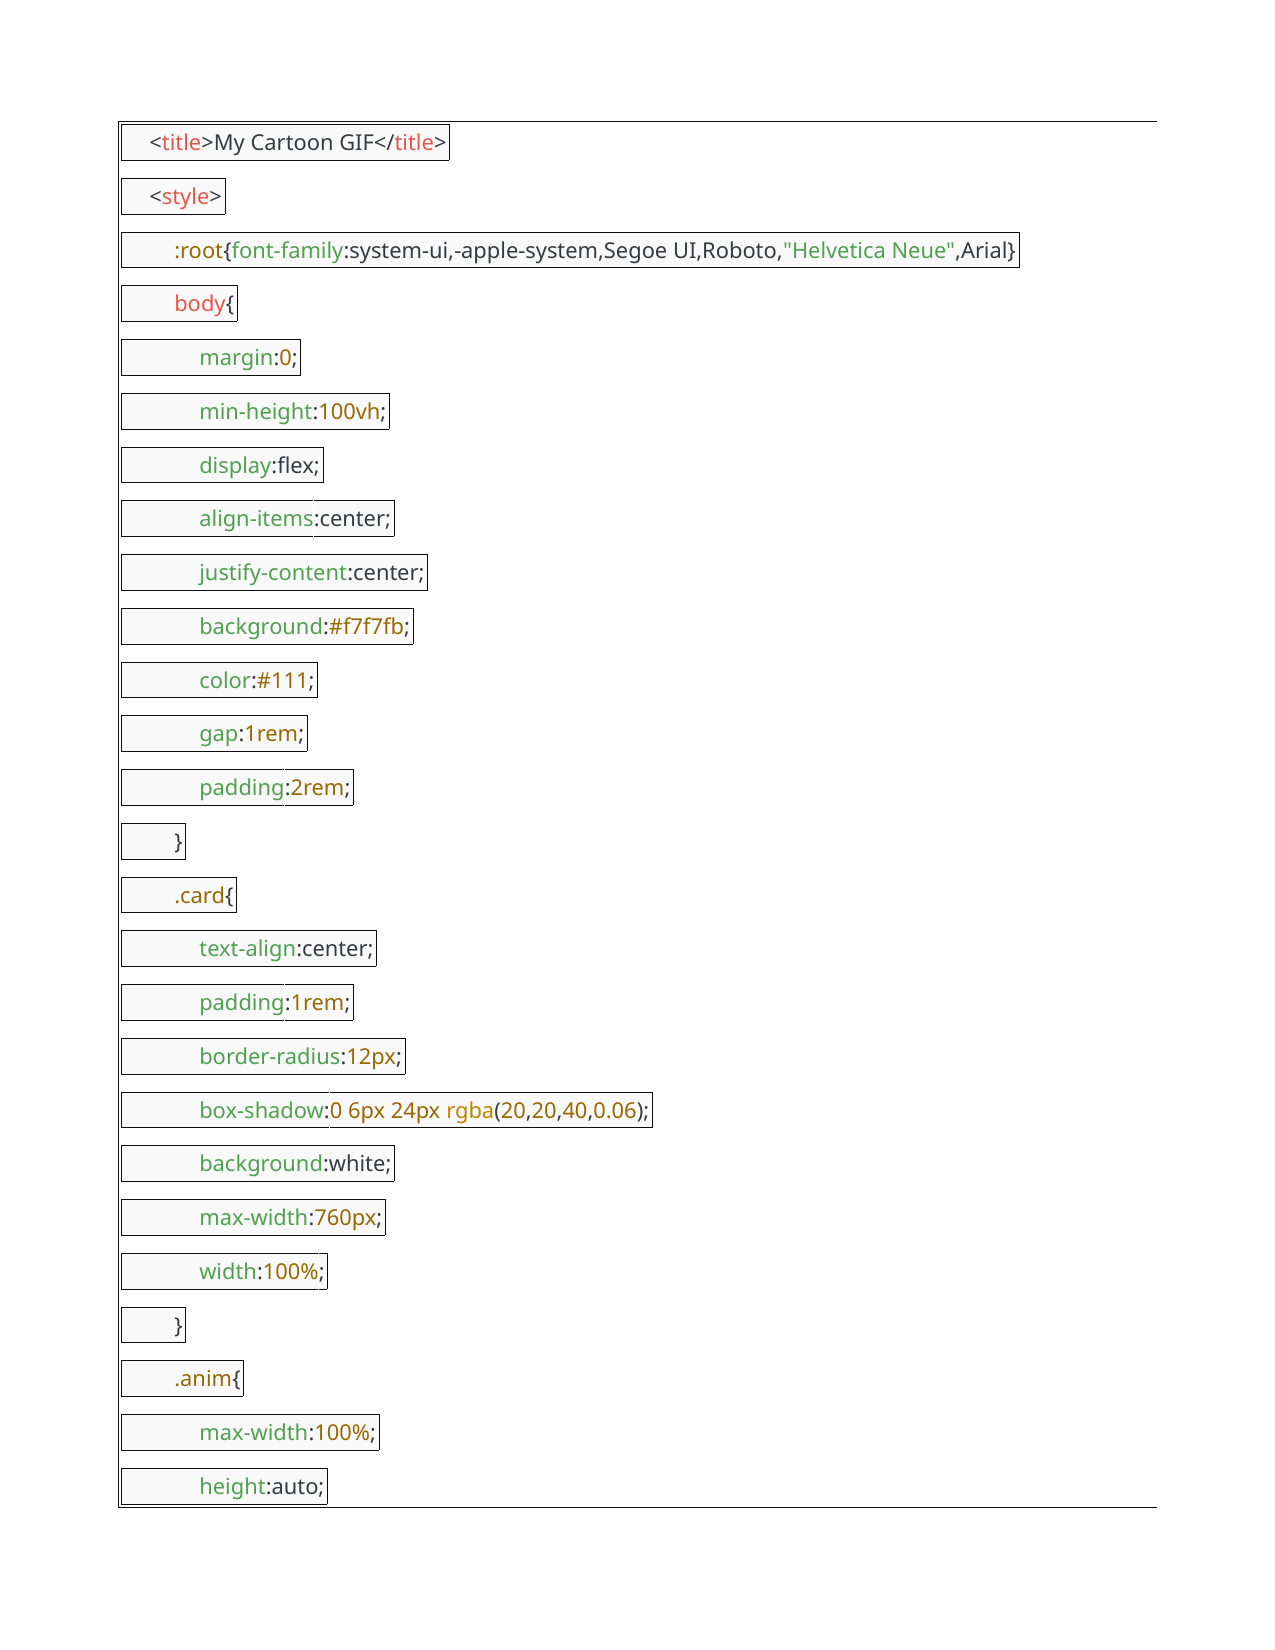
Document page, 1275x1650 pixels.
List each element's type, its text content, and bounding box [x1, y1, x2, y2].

text align-items:center; [119, 497, 1157, 536]
text .anim{ [119, 1357, 1157, 1396]
text <title>My Cartoon GIF</title> [119, 122, 1157, 160]
text .card{ [119, 874, 1157, 912]
text min-height:100vh; [119, 390, 1157, 429]
text justify-content:center; [119, 551, 1157, 590]
text height:auto; [119, 1465, 1157, 1507]
text border-radius:12px; [119, 1035, 1157, 1074]
text padding:2rem; [119, 766, 1157, 805]
text width:100%; [119, 1250, 1157, 1289]
text max-width:100%; [119, 1411, 1157, 1450]
text gap:1rem; [119, 712, 1157, 751]
text margin:0; [119, 336, 1157, 375]
text :root{font-family:system-ui,-apple-system,Segoe UI,Roboto,"Helvetica Neue",Arial} [119, 229, 1157, 267]
text body{ [119, 282, 1157, 321]
text display:flex; [119, 444, 1157, 482]
text max-width:760px; [119, 1196, 1157, 1235]
text } [119, 820, 1157, 859]
text text-align:center; [119, 927, 1157, 966]
text background:#f7f7fb; [119, 605, 1157, 644]
text background:white; [119, 1142, 1157, 1181]
text <style> [119, 175, 1157, 214]
text } [119, 1304, 1157, 1342]
text color:#111; [119, 659, 1157, 697]
text box-shadow:0 6px 24px rgba(20,20,40,0.06); [119, 1089, 1157, 1127]
text padding:1rem; [119, 981, 1157, 1020]
